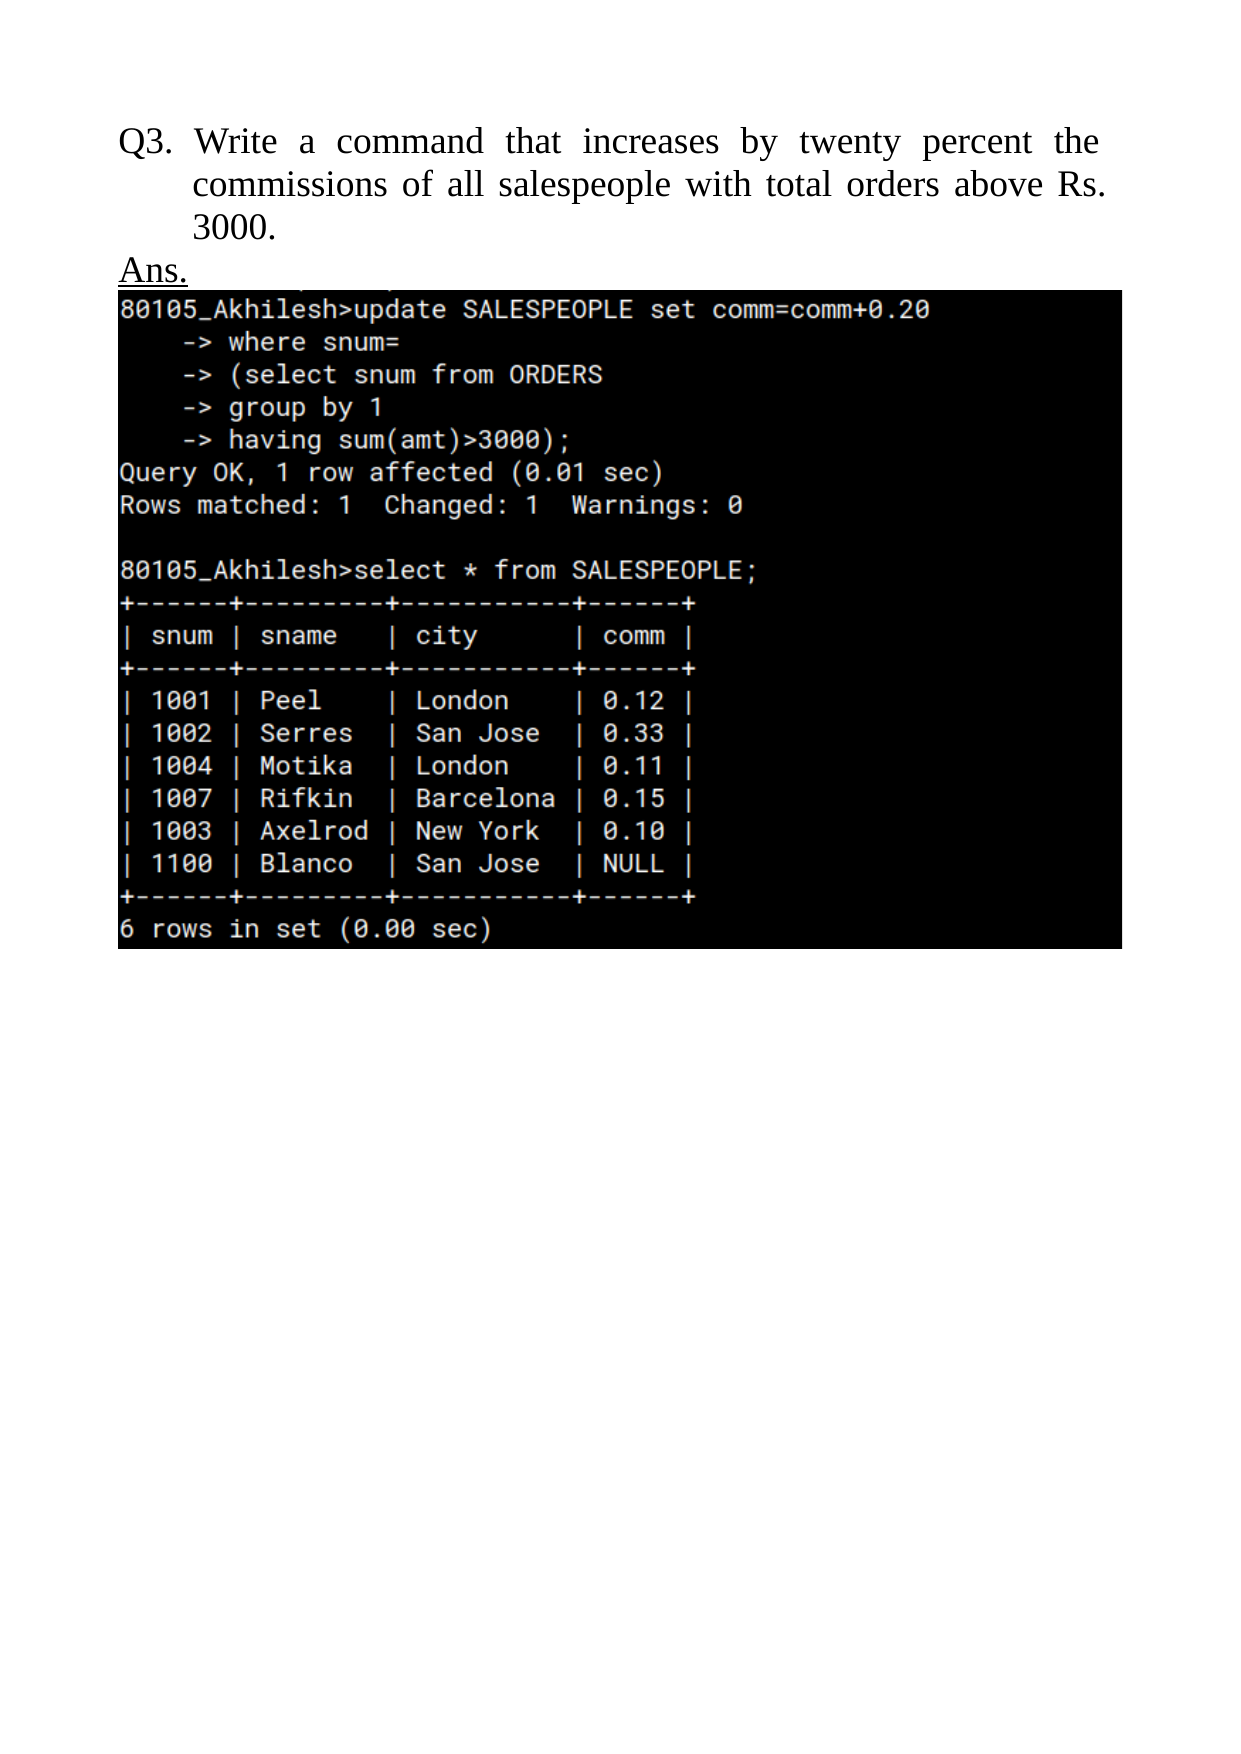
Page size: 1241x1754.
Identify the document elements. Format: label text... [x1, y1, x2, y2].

text Ans. [118, 247, 1122, 290]
text Q3. Write a command that increases by twenty percent the commissions of all salespeople with total orders above Rs. 3000. [118, 118, 1122, 247]
picture [118, 290, 1123, 949]
